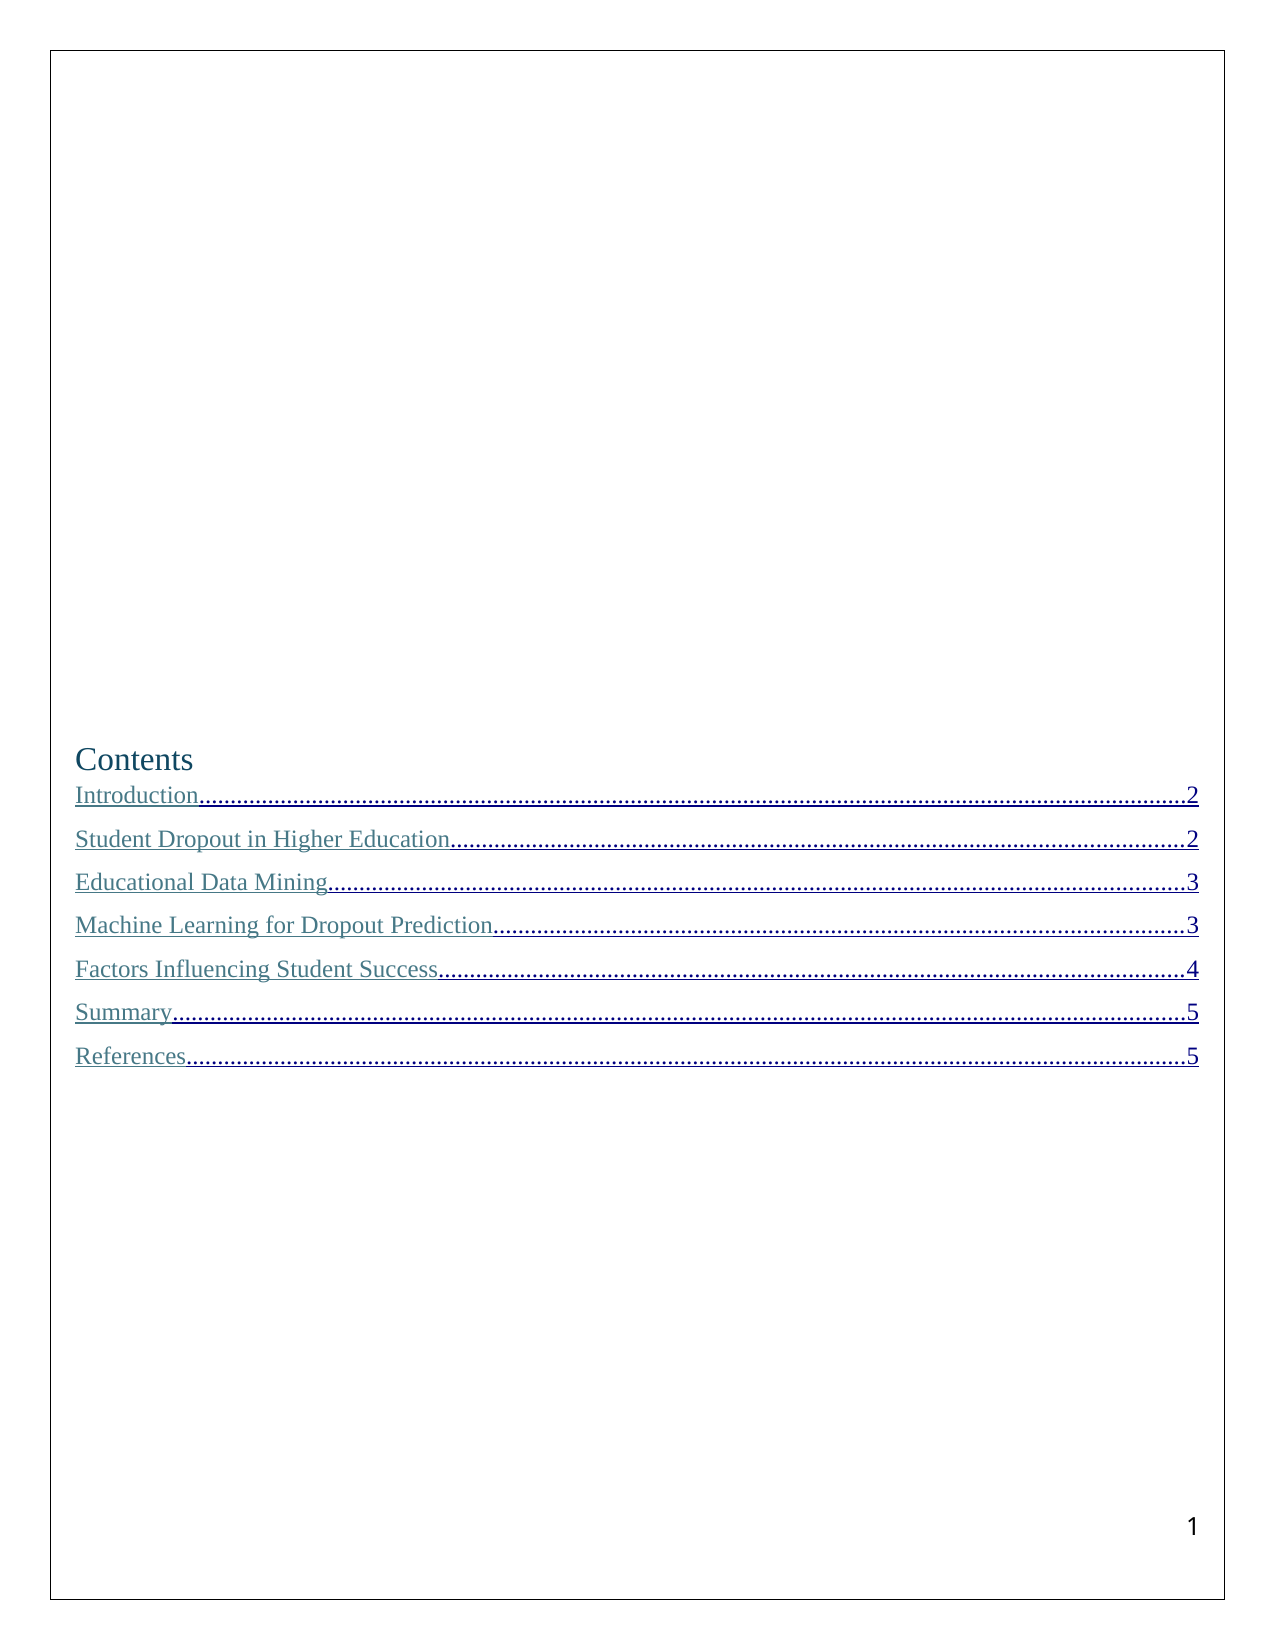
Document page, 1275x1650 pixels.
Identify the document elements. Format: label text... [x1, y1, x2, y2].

text Summary 5 [75, 997, 1200, 1026]
text Introduction 2 [75, 780, 1200, 809]
text References 5 [75, 1041, 1200, 1069]
text Factors Influencing Student Success 4 [75, 954, 1200, 983]
text Student Dropout in Higher Education 2 [75, 824, 1200, 852]
text Machine Learning for Dropout Prediction 3 [75, 911, 1200, 939]
subtitle Contents [75, 739, 1200, 778]
text Educational Data Mining 3 [75, 867, 1200, 896]
